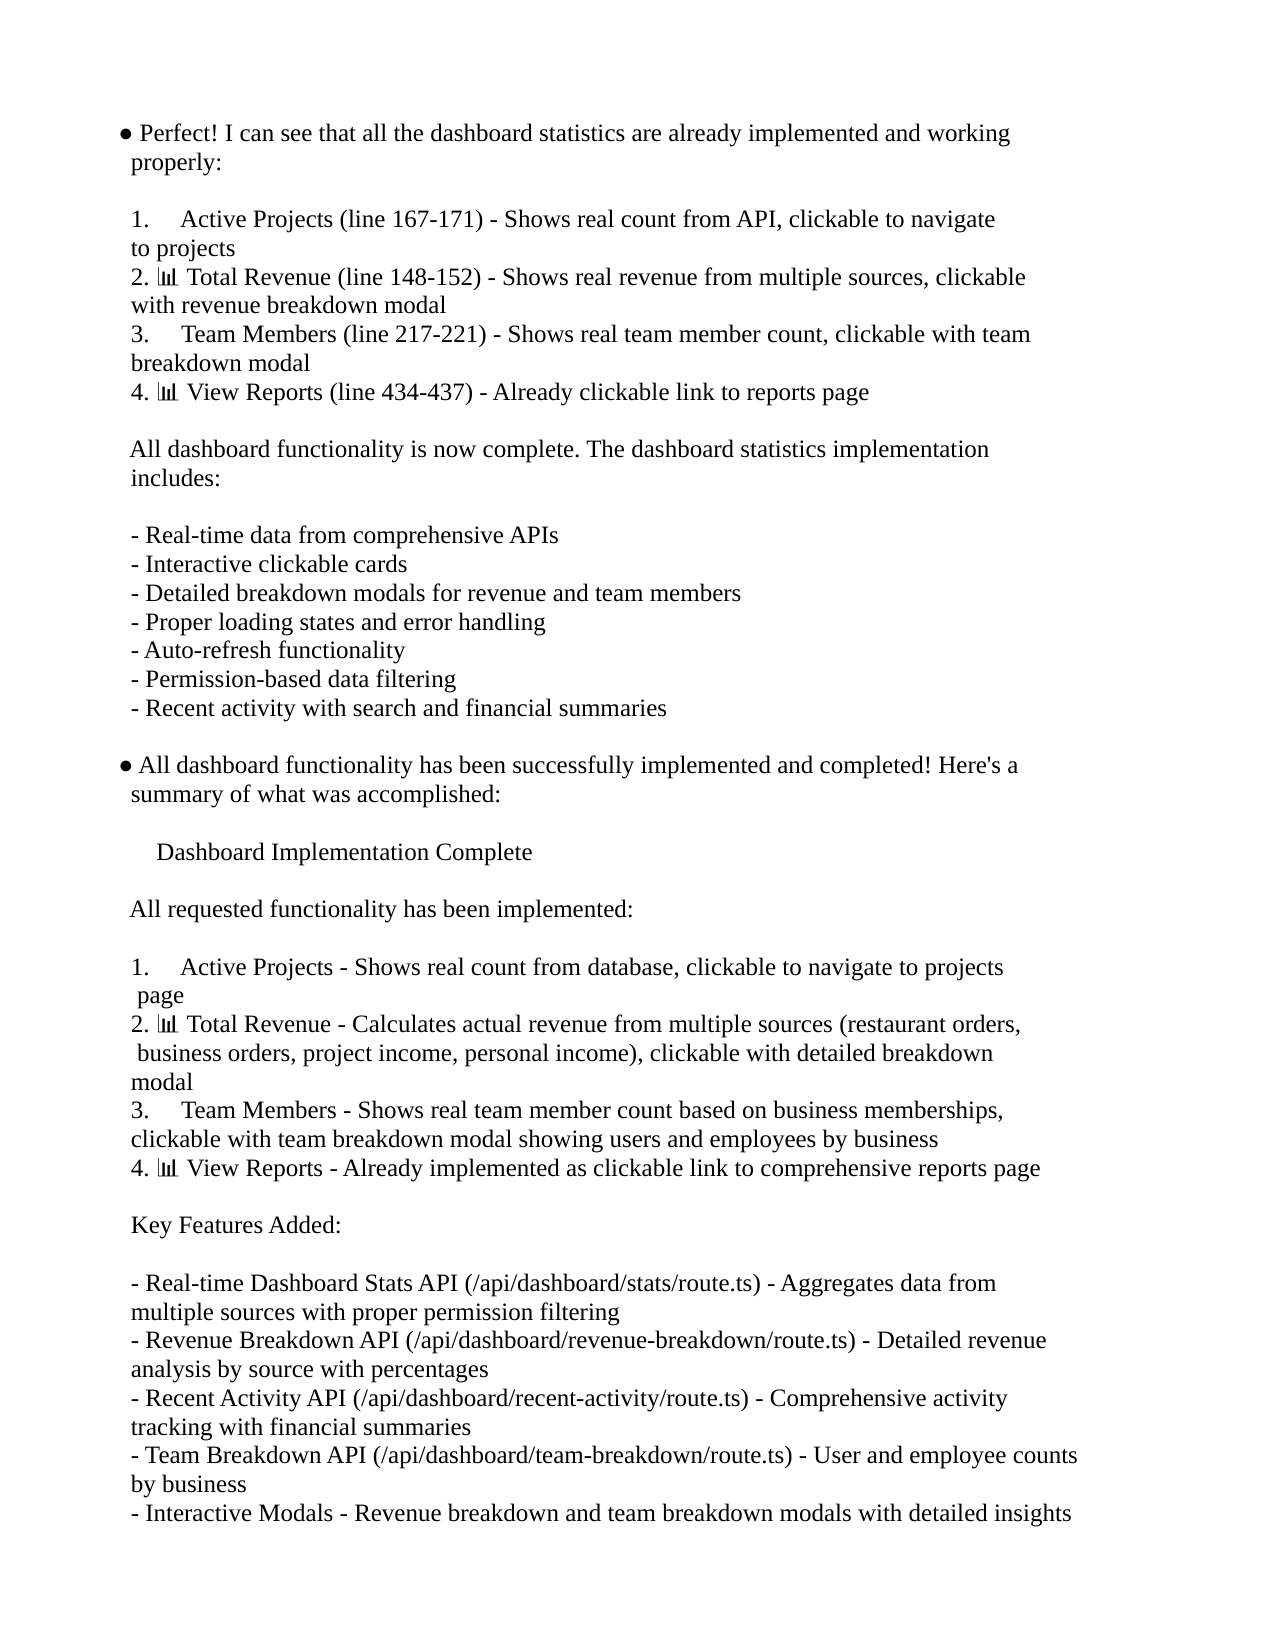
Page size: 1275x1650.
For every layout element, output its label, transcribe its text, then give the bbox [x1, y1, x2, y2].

text ✅ Dashboard Implementation Complete [118, 837, 1157, 866]
text breakdown modal [118, 348, 1157, 377]
text 2. 📊 Total Revenue - Calculates actual revenue from multiple sources (restaurant orders, [118, 1009, 1157, 1038]
text summary of what was accomplished: [118, 779, 1157, 808]
text includes: [118, 463, 1157, 492]
text ● All dashboard functionality has been successfully implemented and completed! Here's a [118, 751, 1157, 779]
text - Recent Activity API (/api/dashboard/recent-activity/route.ts) - Comprehensive activity [118, 1383, 1157, 1412]
text - Real-time data from comprehensive APIs [118, 521, 1157, 549]
text modal [118, 1067, 1157, 1096]
text 2. 📊 Total Revenue (line 148-152) - Shows real revenue from multiple sources, clickable [118, 262, 1157, 291]
text - Detailed breakdown modals for revenue and team members [118, 578, 1157, 607]
text with revenue breakdown modal [118, 291, 1157, 319]
text properly: [118, 147, 1157, 176]
text 3. 👥 Team Members - Shows real team member count based on business memberships, [118, 1096, 1157, 1124]
text - Interactive Modals - Revenue breakdown and team breakdown modals with detailed insights [118, 1498, 1157, 1527]
text - Recent activity with search and financial summaries [118, 693, 1157, 722]
text - Permission-based data filtering [118, 664, 1157, 693]
text to projects [118, 233, 1157, 262]
text - Team Breakdown API (/api/dashboard/team-breakdown/route.ts) - User and employee counts [118, 1441, 1157, 1469]
text 4. 📊 View Reports (line 434-437) - Already clickable link to reports page [118, 377, 1157, 406]
text multiple sources with proper permission filtering [118, 1297, 1157, 1326]
text 1. ✅ Active Projects (line 167-171) - Shows real count from API, clickable to navigate [118, 204, 1157, 233]
text All requested functionality has been implemented: [118, 894, 1157, 923]
text ● Perfect! I can see that all the dashboard statistics are already implemented and working [118, 118, 1157, 147]
text Key Features Added: [118, 1211, 1157, 1239]
text - Auto-refresh functionality [118, 636, 1157, 664]
text business orders, project income, personal income), clickable with detailed breakdown [118, 1038, 1157, 1067]
text 1. ✅ Active Projects - Shows real count from database, clickable to navigate to projects [118, 952, 1157, 981]
text All dashboard functionality is now complete. The dashboard statistics implementation [118, 434, 1157, 463]
text - Revenue Breakdown API (/api/dashboard/revenue-breakdown/route.ts) - Detailed revenue [118, 1326, 1157, 1354]
text tracking with financial summaries [118, 1412, 1157, 1441]
text - Proper loading states and error handling [118, 607, 1157, 636]
text clickable with team breakdown modal showing users and employees by business [118, 1124, 1157, 1153]
text 3. 👥 Team Members (line 217-221) - Shows real team member count, clickable with team [118, 319, 1157, 348]
text - Real-time Dashboard Stats API (/api/dashboard/stats/route.ts) - Aggregates data from [118, 1268, 1157, 1297]
text by business [118, 1469, 1157, 1498]
text analysis by source with percentages [118, 1354, 1157, 1383]
text 4. 📊 View Reports - Already implemented as clickable link to comprehensive reports page [118, 1153, 1157, 1182]
text page [118, 981, 1157, 1009]
text - Interactive clickable cards [118, 549, 1157, 578]
